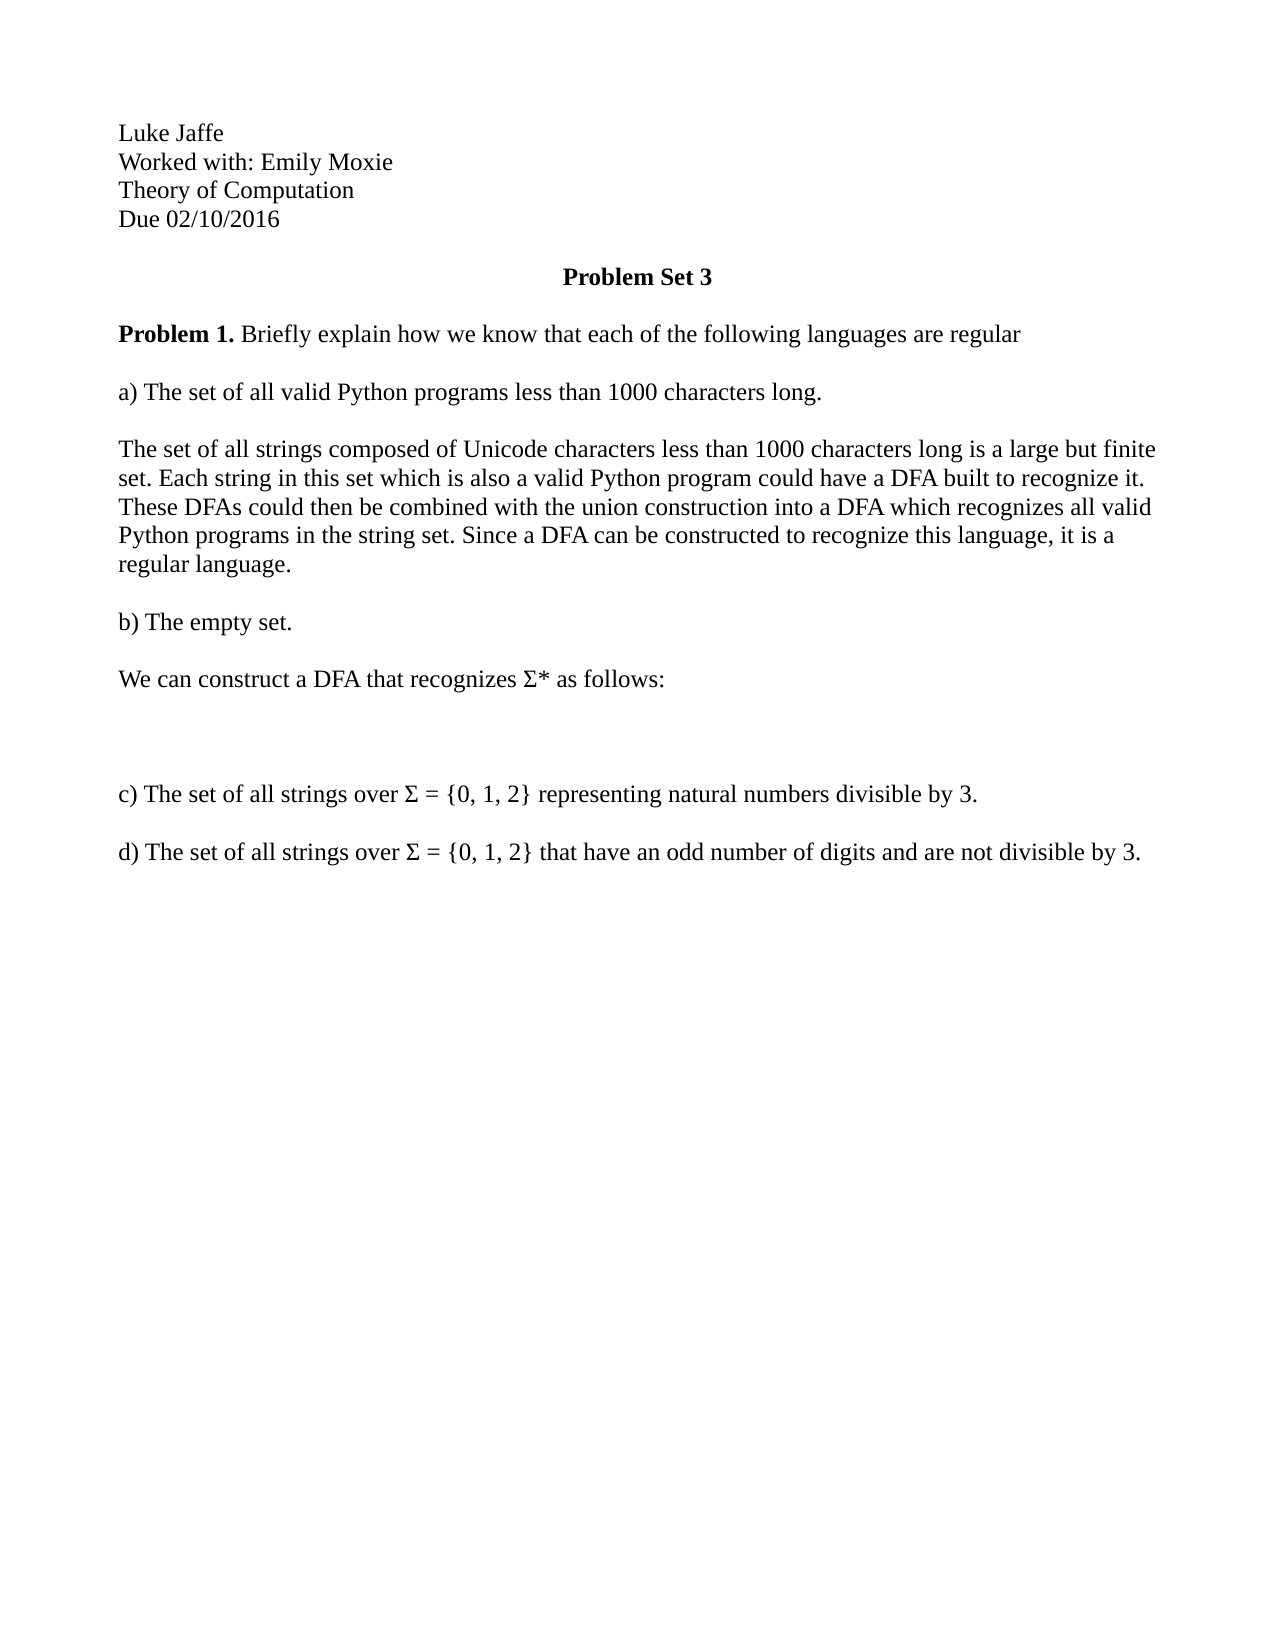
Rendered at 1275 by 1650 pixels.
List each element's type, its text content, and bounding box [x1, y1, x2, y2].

text Problem Set 3 [118, 262, 1157, 291]
text We can construct a DFA that recognizes Σ* as follows: [118, 664, 1157, 693]
text b) The empty set. [118, 607, 1157, 636]
text c) The set of all strings over Σ = {0, 1, 2} representing natural numbers divisible by 3. [118, 779, 1157, 808]
text a) The set of all valid Python programs less than 1000 characters long. [118, 377, 1157, 406]
text Worked with: Emily Moxie [118, 147, 1157, 176]
text d) The set of all strings over Σ = {0, 1, 2} that have an odd number of digits and are not divisible by 3. [118, 837, 1157, 866]
text The set of all strings composed of Unicode characters less than 1000 characters long is a large but finite set. Each string in this set which is also a valid Python program could have a DFA built to recognize it. These DFAs could then be combined with the union construction into a DFA which recognizes all valid Python programs in the string set. Since a DFA can be constructed to recognize this language, it is a regular language. [118, 434, 1157, 578]
text Luke Jaffe [118, 118, 1157, 147]
text Theory of Computation [118, 176, 1157, 204]
text Problem 1. Briefly explain how we know that each of the following languages are regular [118, 319, 1157, 348]
text Due 02/10/2016 [118, 204, 1157, 233]
